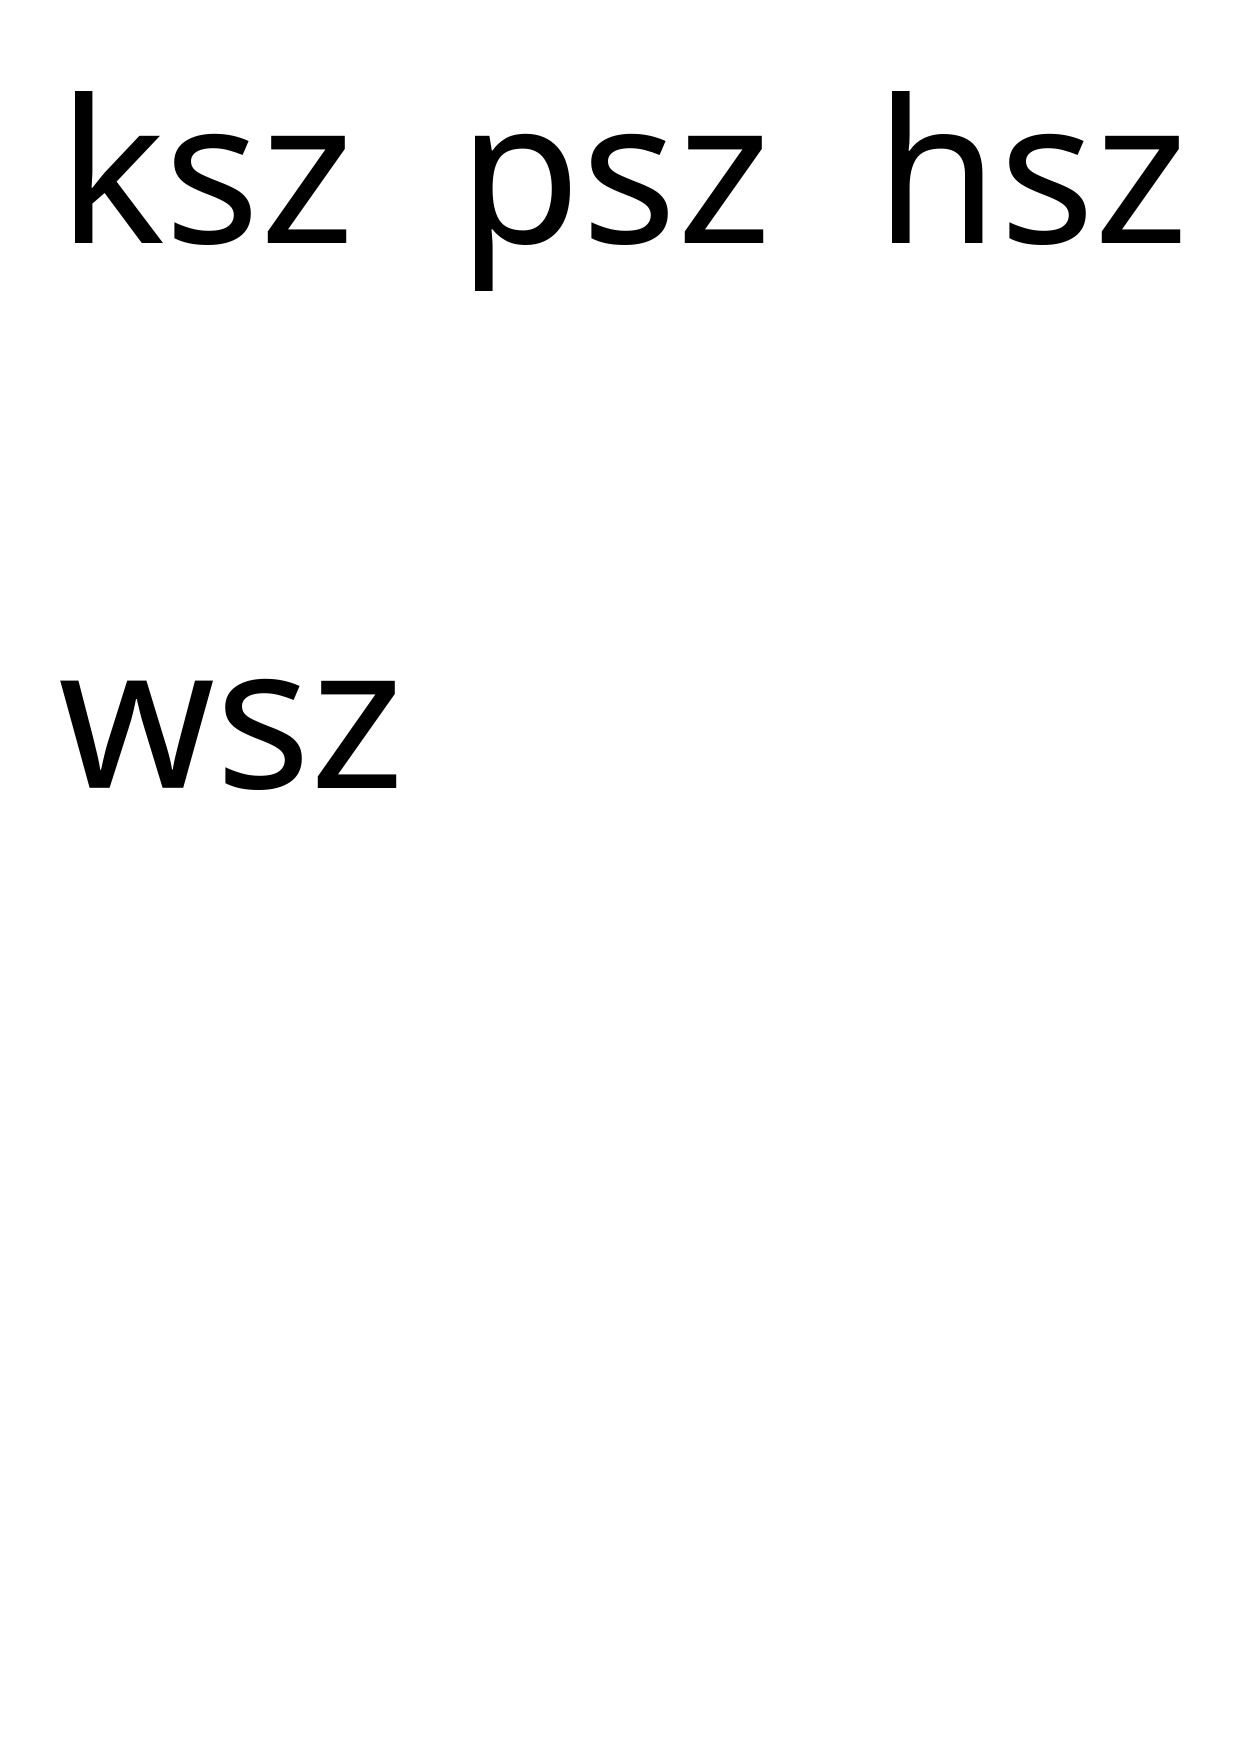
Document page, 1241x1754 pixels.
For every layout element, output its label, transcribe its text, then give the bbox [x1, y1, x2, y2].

text ksz psz hsz wsz [6, 29, 1234, 847]
